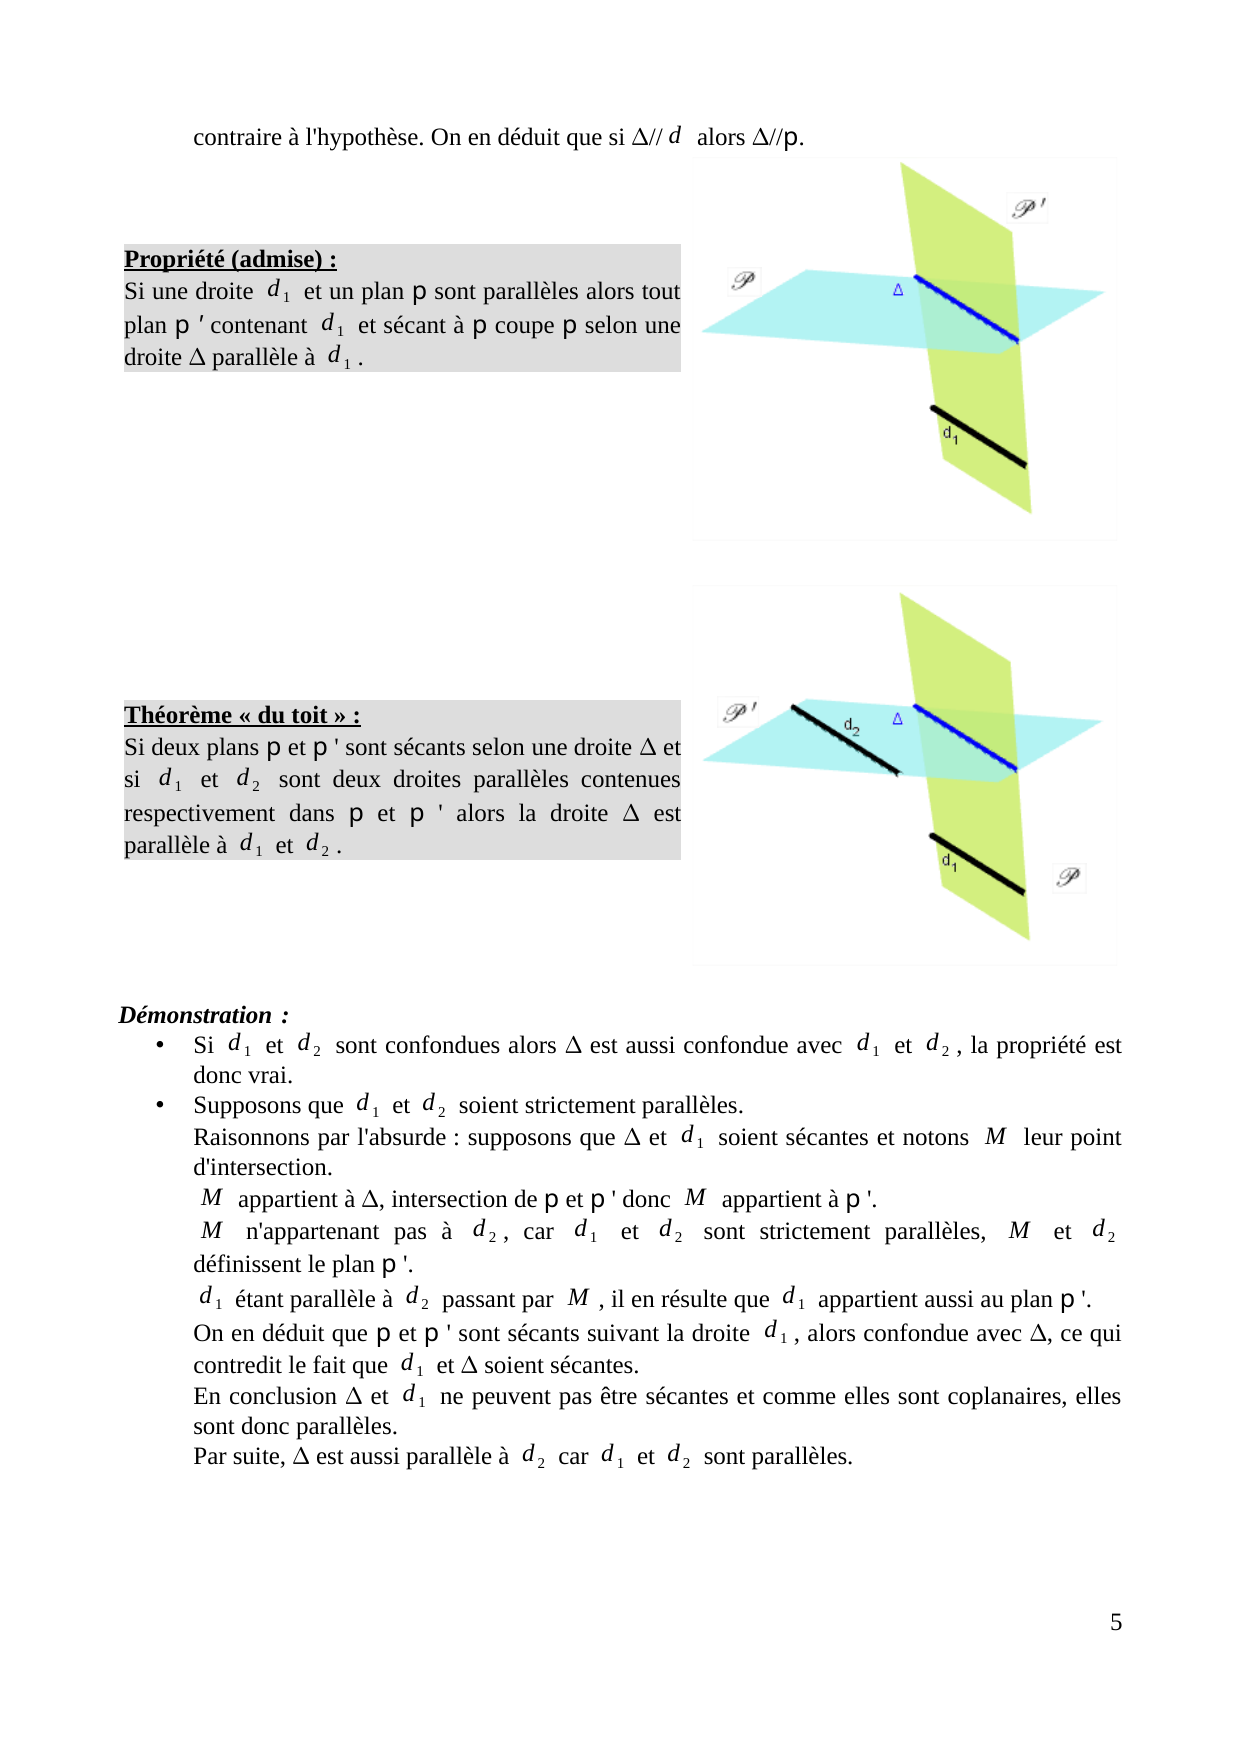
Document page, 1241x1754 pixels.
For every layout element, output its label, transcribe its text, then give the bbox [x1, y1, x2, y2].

table_header [687, 728, 692, 863]
table_header [687, 864, 1123, 1000]
table_header [1118, 728, 1123, 863]
list n'appartenant pas à , car et sont strictement parallèles, et définissent le plan p '. [156, 1215, 1122, 1280]
list Supposons que et soient strictement parallèles. [156, 1089, 1122, 1120]
list appartient à , intersection de p et p ' donc appartient à p '. [156, 1181, 1122, 1215]
table_header Propriété (admise) : Si une droite et un plan p sont parallèles alors tout plan p ' contenant et sécant à p coupe p selon une droite  parallèle à . [118, 152, 687, 551]
table_header [687, 580, 1123, 727]
picture [692, 157, 1118, 541]
list En conclusion  et ne peuvent pas être sécantes et comme elles sont coplanaires, elles sont donc parallèles. [156, 1380, 1122, 1440]
list On en déduit que p et p ' sont sécants suivant la droite , alors confondue avec , ce qui contredit le fait que et  soient sécantes. [156, 1314, 1122, 1380]
table_header [687, 224, 1123, 551]
text Démonstration : [118, 1000, 1122, 1029]
list étant parallèle à passant par , il en résulte que appartient aussi au plan p '. [156, 1280, 1122, 1314]
table_header [687, 152, 1123, 223]
table_header Théorème « du toit » : Si deux plans p et p ' sont sécants selon une droite  et si et sont deux droites parallèles contenues respectivement dans p et p ' alors la droite  est parallèle à et . [118, 580, 687, 1000]
list Raisonnons par l'absurde : supposons que  et soient sécantes et notons leur point d'intersection. [156, 1120, 1122, 1181]
list contraire à l'hypothèse. On en déduit que si // alors //p. [156, 118, 1122, 152]
list Si et sont confondues alors  est aussi confondue avec et , la propriété est donc vrai. [156, 1029, 1122, 1089]
picture [692, 585, 1118, 966]
list Par suite,  est aussi parallèle à car et sont parallèles. [156, 1440, 1122, 1471]
